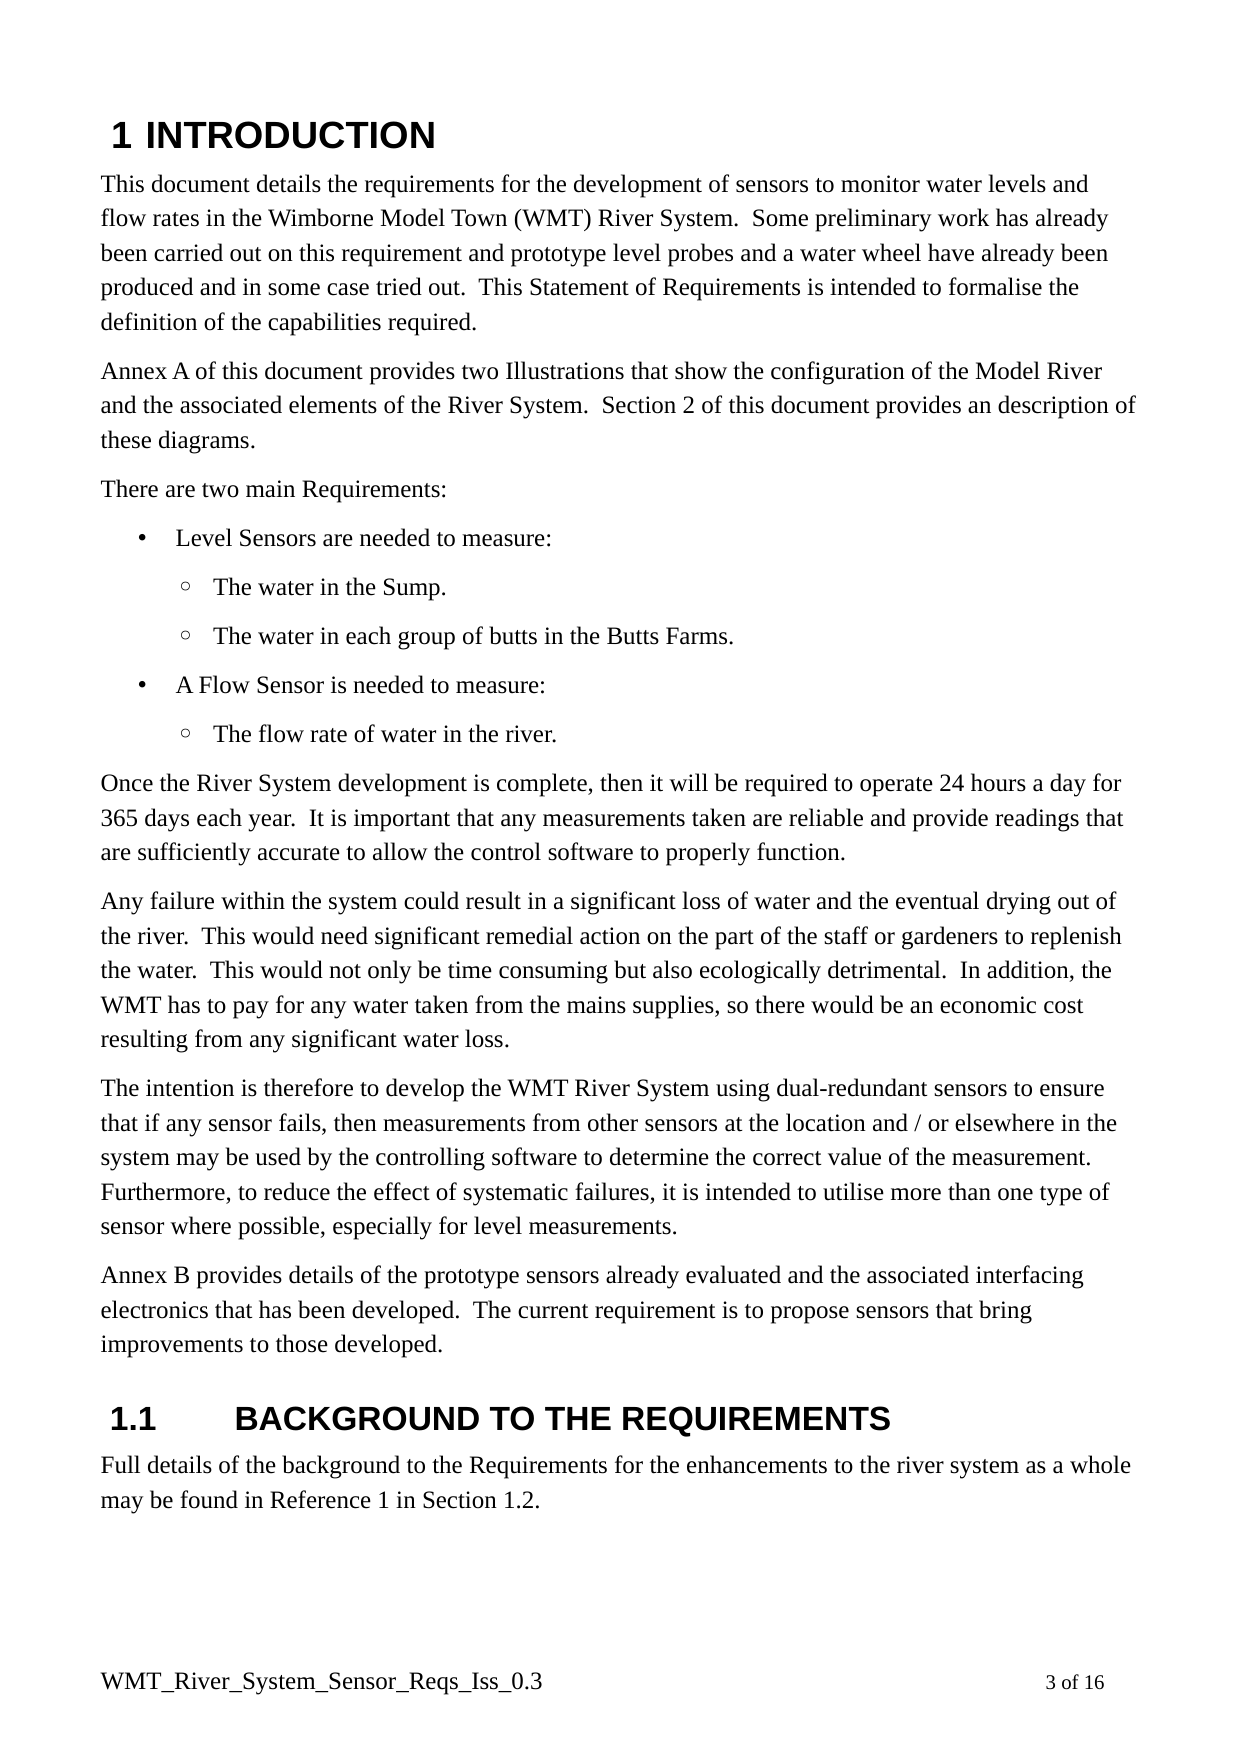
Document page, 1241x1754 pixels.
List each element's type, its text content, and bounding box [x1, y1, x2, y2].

subtitle INTRODUCTION [100, 113, 1140, 156]
list Level Sensors are needed to measure: [138, 523, 1140, 552]
list The water in each group of butts in the Butts Farms. [175, 621, 1140, 650]
list The water in the Sump. [175, 572, 1140, 601]
list A Flow Sensor is needed to measure: [138, 670, 1140, 699]
text This document details the requirements for the development of sensors to monitor water levels and flow rates in the Wimborne Model Town (WMT) River System. Some preliminary work has already been carried out on this requirement and prototype level probes and a water wheel have already been produced and in some case tried out. This Statement of Requirements is intended to formalise the definition of the capabilities required. [100, 169, 1140, 336]
text The intention is therefore to develop the WMT River System using dual-redundant sensors to ensure that if any sensor fails, then measurements from other sensors at the location and / or elsewhere in the system may be used by the controlling software to determine the correct value of the measurement. Furthermore, to reduce the effect of systematic failures, it is intended to utilise more than one type of sensor where possible, especially for level measurements. [100, 1073, 1140, 1240]
text Any failure within the system could result in a significant loss of water and the eventual drying out of the river. This would need significant remedial action on the part of the staff or gardeners to replenish the water. This would not only be time consuming but also ecologically detrimental. In addition, the WMT has to pay for any water taken from the mains supplies, so there would be an economic cost resulting from any significant water loss. [100, 886, 1140, 1053]
text Full details of the background to the Requirements for the enhancements to the river system as a whole may be found in Reference 1 in Section 1.2. [100, 1450, 1140, 1513]
subtitle BACKGROUND TO THE REQUIREMENTS [100, 1399, 1140, 1438]
text There are two main Requirements: [100, 474, 1140, 503]
text Annex B provides details of the prototype sensors already evaluated and the associated interfacing electronics that has been developed. The current requirement is to propose sensors that bring improvements to those developed. [100, 1260, 1140, 1358]
text Annex A of this document provides two Illustrations that show the configuration of the Model River and the associated elements of the River System. Section 2 of this document provides an description of these diagrams. [100, 356, 1140, 453]
text Once the River System development is complete, then it will be required to operate 24 hours a day for 365 days each year. It is important that any measurements taken are reliable and provide readings that are sufficiently accurate to allow the control software to properly function. [100, 768, 1140, 866]
list The flow rate of water in the river. [175, 719, 1140, 748]
